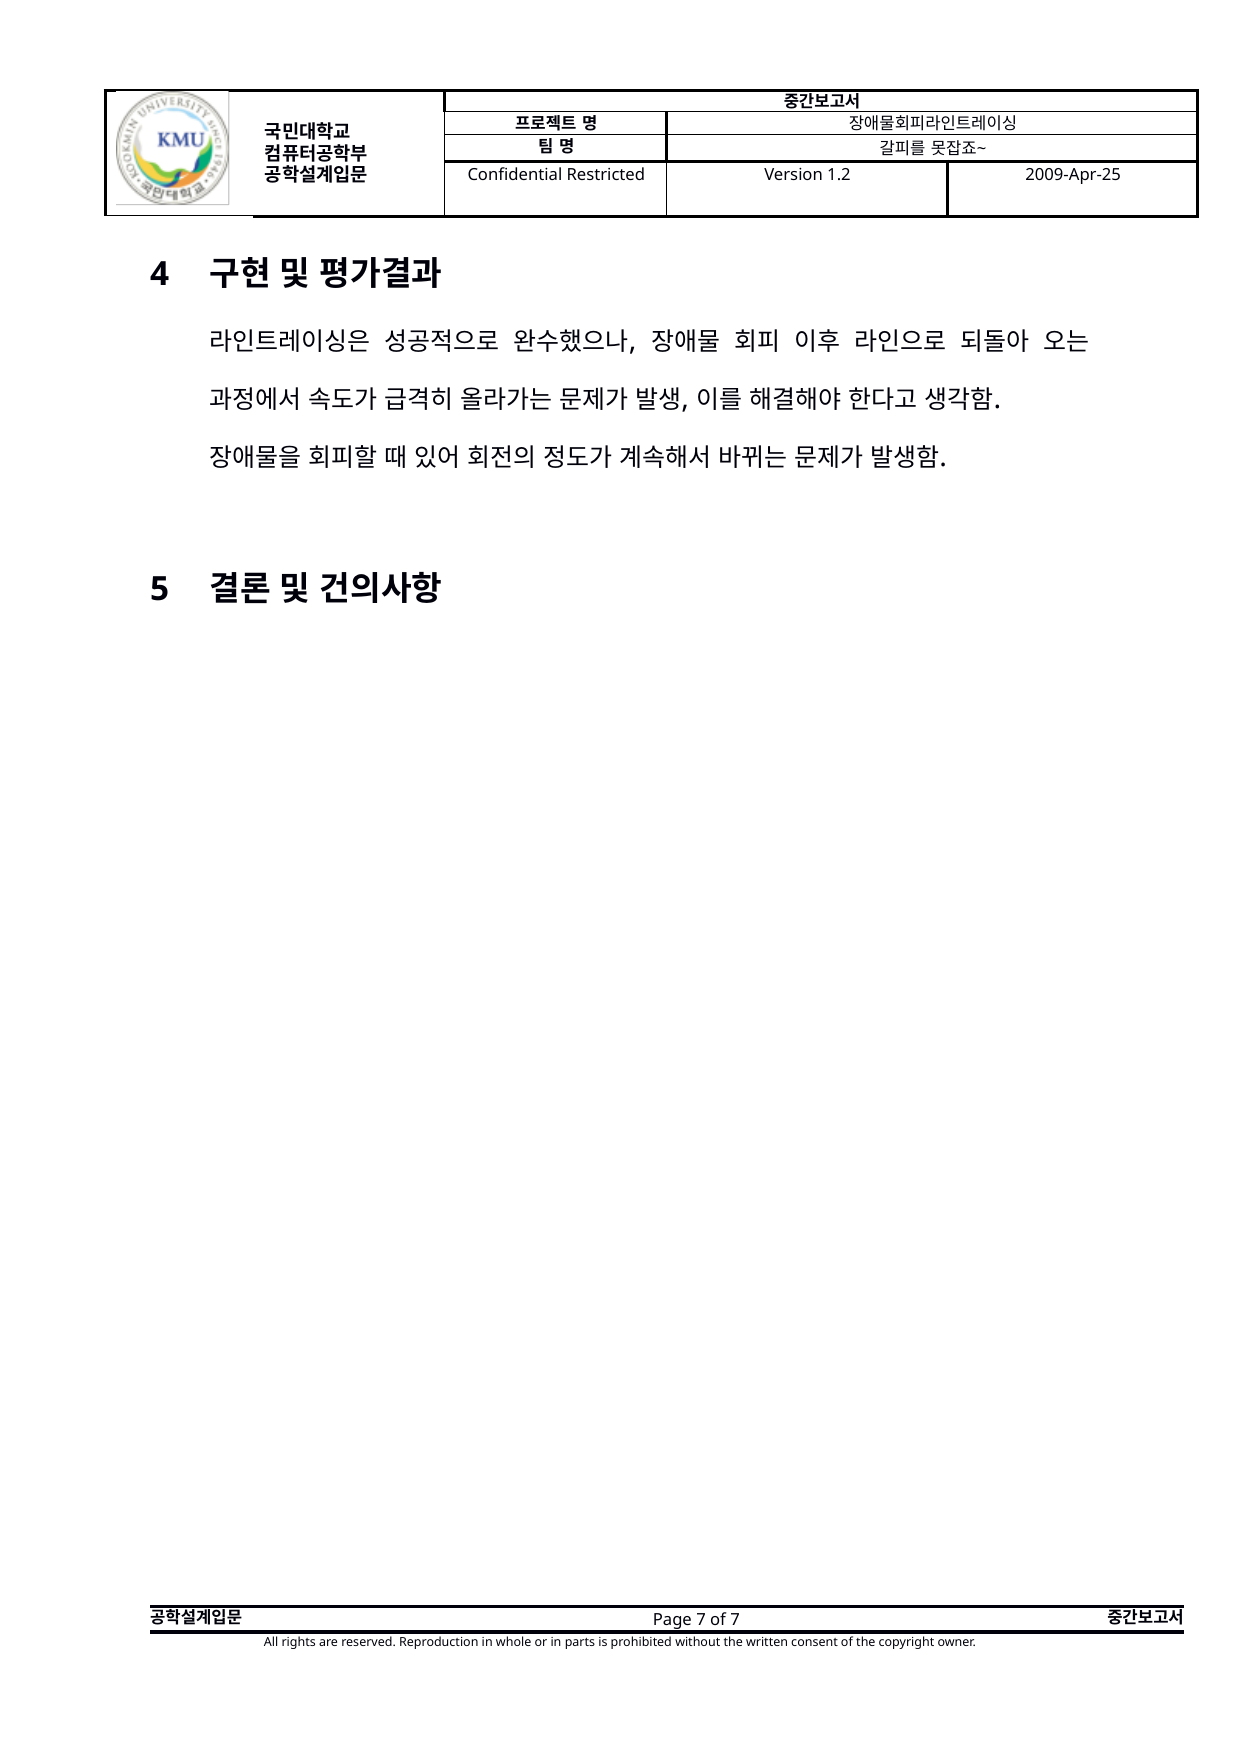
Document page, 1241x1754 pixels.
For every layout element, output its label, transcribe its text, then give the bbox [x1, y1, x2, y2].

subtitle 라인트레이싱은 성공적으로 완수했으나, 장애물 회피 이후 라인으로 되돌아 오는 과정에서 속도가 급격히 올라가는 문제가 발생, 이를 해결해야 한다고 생각함. [150, 319, 1090, 416]
subtitle 결론 및 건의사항 [150, 562, 1090, 611]
subtitle 구현 및 평가결과 [150, 247, 1090, 295]
subtitle 장애물을 회피할 때 있어 회전의 정도가 계속해서 바뀌는 문제가 발생함. [150, 436, 1090, 475]
